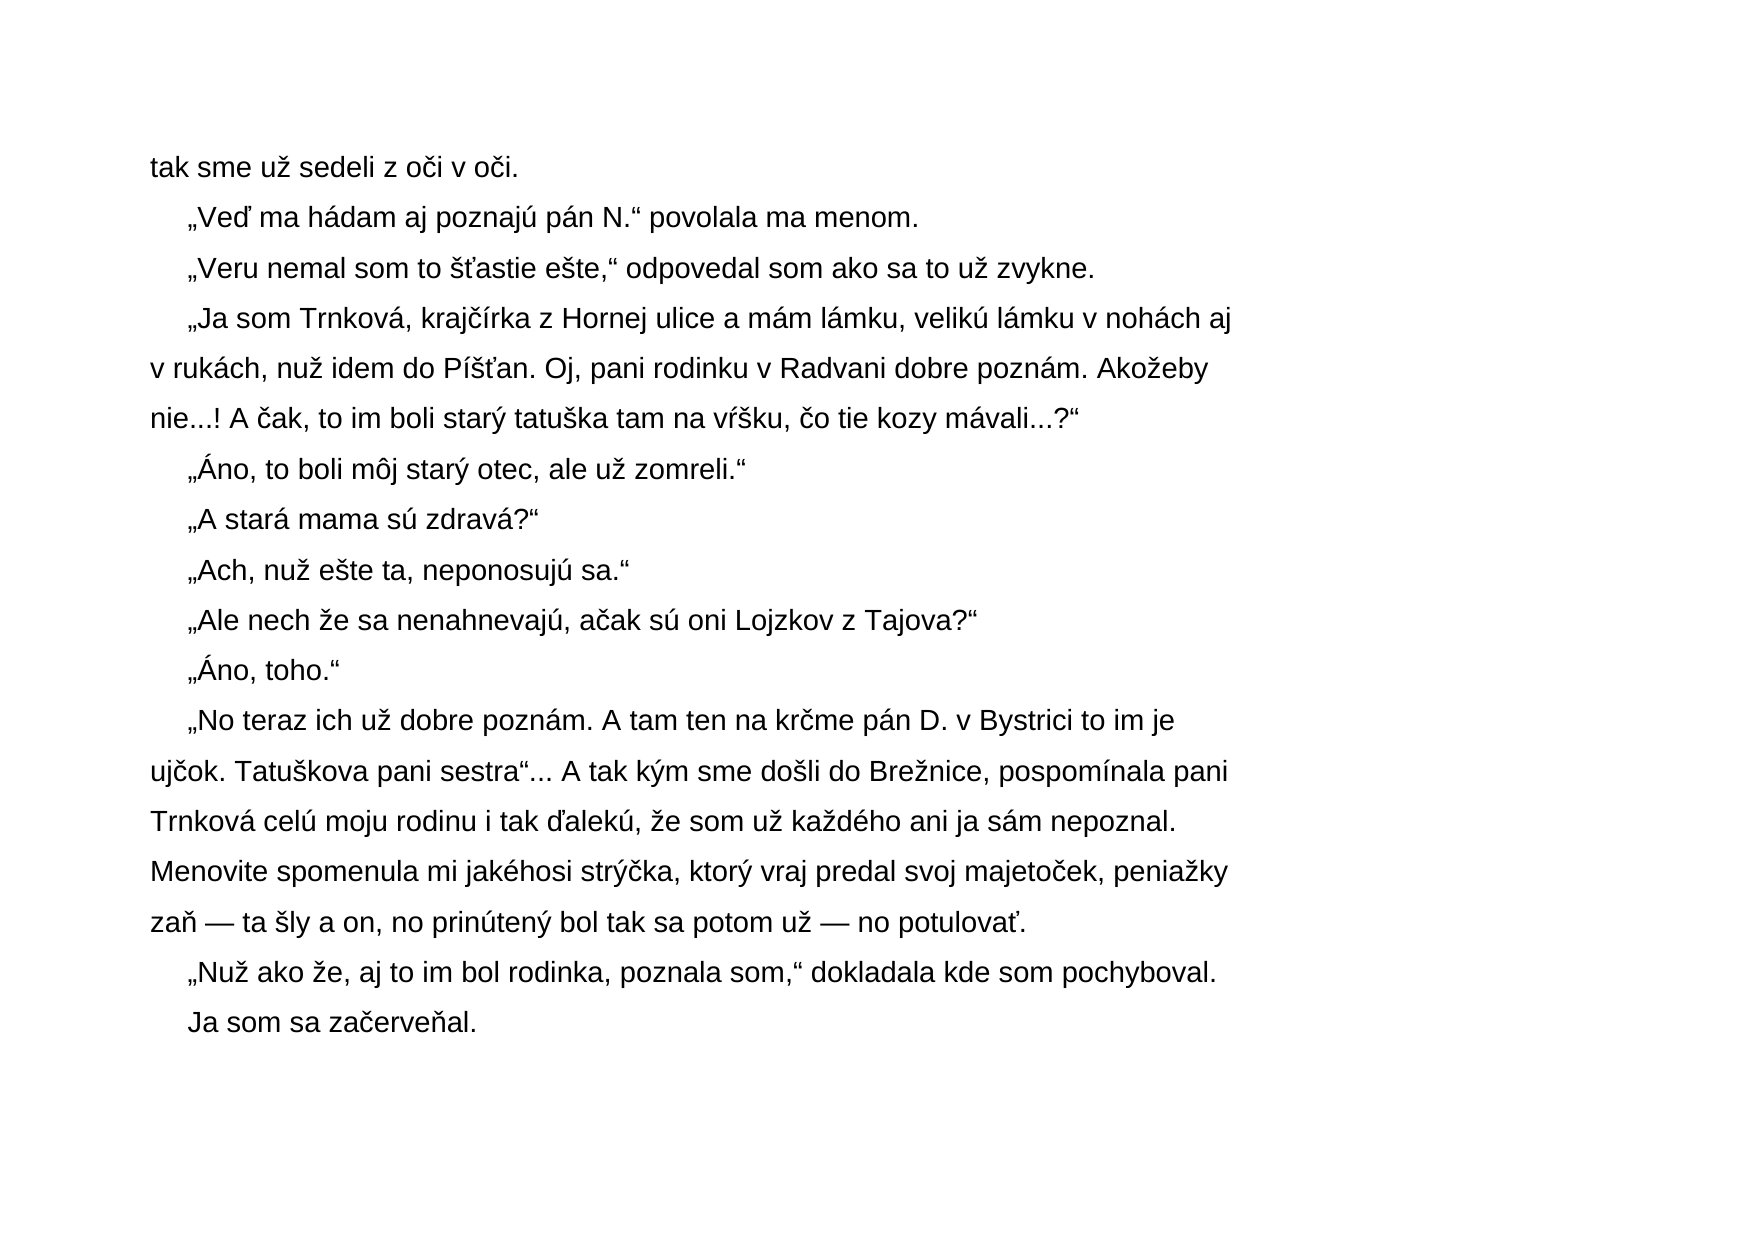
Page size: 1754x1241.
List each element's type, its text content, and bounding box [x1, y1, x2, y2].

text „Ja som Trnková, krajčírka z Hornej ulice a mám lámku, velikú lámku v nohách aj v rukách, nuž idem do Píšťan. Oj, pani rodinku v Radvani dobre poznám. Akožeby nie...! A čak, to im boli starý tatuška tam na vŕšku, čo tie kozy mávali...?“ [150, 301, 1242, 435]
text „Ach, nuž ešte ta, neponosujú sa.“ [150, 552, 1242, 586]
text „Veď ma hádam aj poznajú pán N.“ povolala ma menom. [150, 200, 1242, 234]
text „Áno, toho.“ [150, 653, 1242, 687]
text „Ale nech že sa nenahnevajú, ačak sú oni Lojzkov z Tajova?“ [150, 603, 1242, 636]
text „Áno, to boli môj starý otec, ale už zomreli.“ [150, 452, 1242, 485]
text tak sme už sedeli z oči v oči. [150, 150, 1242, 183]
text „Veru nemal som to šťastie ešte,“ odpovedal som ako sa to už zvykne. [150, 251, 1242, 284]
text „A stará mama sú zdravá?“ [150, 502, 1242, 536]
text „Nuž ako že, aj to im bol rodinka, poznala som,“ dokladala kde som pochyboval. [150, 955, 1242, 988]
text Ja som sa začerveňal. [150, 1005, 1242, 1039]
text „No teraz ich už dobre poznám. A tam ten na krčme pán D. v Bystrici to im je ujčok. Tatuškova pani sestra“... A tak kým sme došli do Brežnice, pospomínala pani Trnková celú moju rodinu i tak ďalekú, že som už každého ani ja sám nepoznal. Menovite spomenula mi jakéhosi strýčka, ktorý vraj predal svoj majetoček, peniažky zaň — ta šly a on, no prinútený bol tak sa potom už — no potulovať. [150, 703, 1242, 938]
